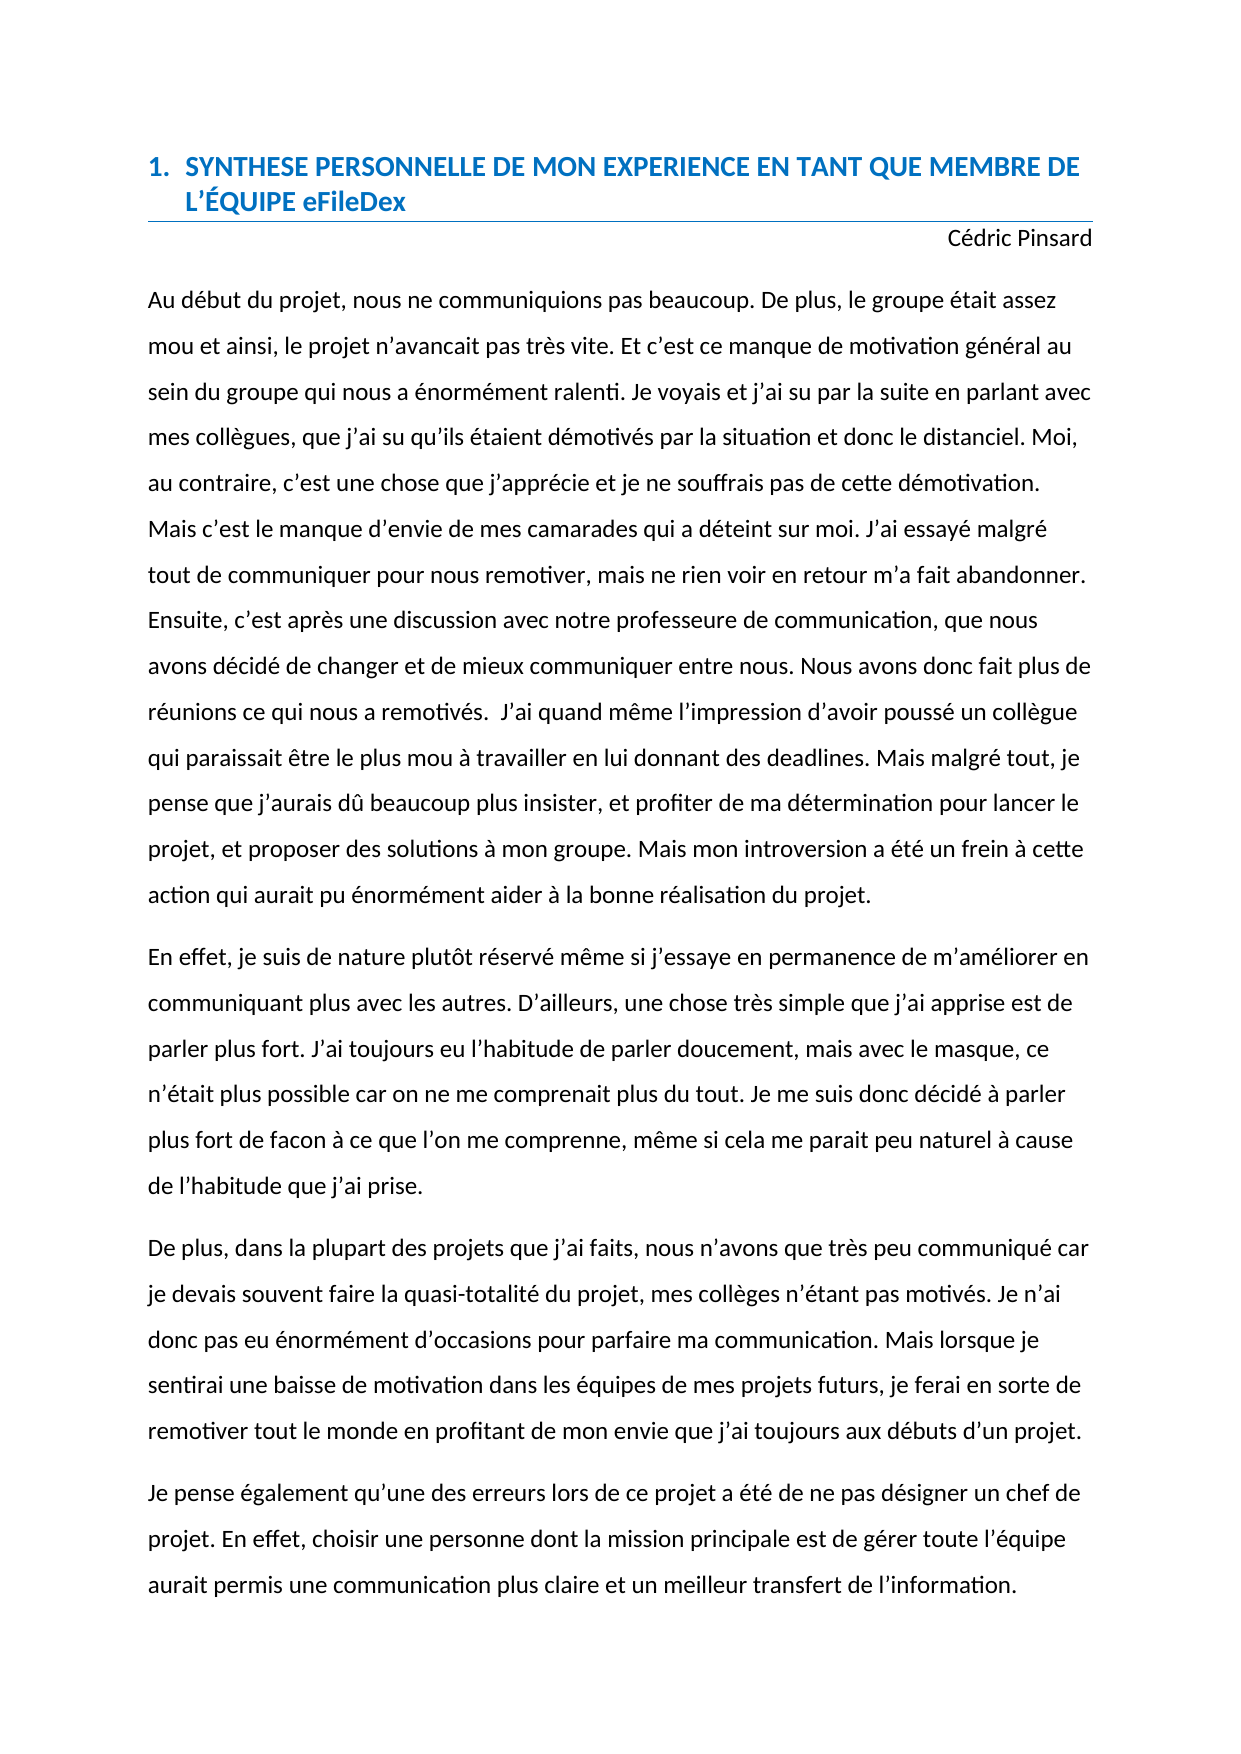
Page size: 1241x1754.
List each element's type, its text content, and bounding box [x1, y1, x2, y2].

list SYNTHESE PERSONNELLE DE MON EXPERIENCE EN TANT QUE MEMBRE DE L’ÉQUIPE eFileDex [148, 148, 1093, 221]
text En effet, je suis de nature plutôt réservé même si j’essaye en permanence de m’améliorer en communiquant plus avec les autres. D’ailleurs, une chose très simple que j’ai apprise est de parler plus fort. J’ai toujours eu l’habitude de parler doucement, mais avec le masque, ce n’était plus possible car on ne me comprenait plus du tout. Je me suis donc décidé à parler plus fort de facon à ce que l’on me comprenne, même si cela me parait peu naturel à cause de l’habitude que j’ai prise. [148, 941, 1093, 1200]
text Je pense également qu’une des erreurs lors de ce projet a été de ne pas désigner un chef de projet. En effet, choisir une personne dont la mission principale est de gérer toute l’équipe aurait permis une communication plus claire et un meilleur transfert de l’information. [148, 1478, 1093, 1599]
text Au début du projet, nous ne communiquions pas beaucoup. De plus, le groupe était assez mou et ainsi, le projet n’avancait pas très vite. Et c’est ce manque de motivation général au sein du groupe qui nous a énormément ralenti. Je voyais et j’ai su par la suite en parlant avec mes collègues, que j’ai su qu’ils étaient démotivés par la situation et donc le distanciel. Moi, au contraire, c’est une chose que j’apprécie et je ne souffrais pas de cette démotivation. Mais c’est le manque d’envie de mes camarades qui a déteint sur moi. J’ai essayé malgré tout de communiquer pour nous remotiver, mais ne rien voir en retour m’a fait abandonner. Ensuite, c’est après une discussion avec notre professeure de communication, que nous avons décidé de changer et de mieux communiquer entre nous. Nous avons donc fait plus de réunions ce qui nous a remotivés. J’ai quand même l’impression d’avoir poussé un collègue qui paraissait être le plus mou à travailler en lui donnant des deadlines. Mais malgré tout, je pense que j’aurais dû beaucoup plus insister, et profiter de ma détermination pour lancer le projet, et proposer des solutions à mon groupe. Mais mon introversion a été un frein à cette action qui aurait pu énormément aider à la bonne réalisation du projet. [148, 284, 1093, 909]
text De plus, dans la plupart des projets que j’ai faits, nous n’avons que très peu communiqué car je devais souvent faire la quasi-totalité du projet, mes collèges n’étant pas motivés. Je n’ai donc pas eu énormément d’occasions pour parfaire ma communication. Mais lorsque je sentirai une baisse de motivation dans les équipes de mes projets futurs, je ferai en sorte de remotiver tout le monde en profitant de mon envie que j’ai toujours aux débuts d’un projet. [148, 1232, 1093, 1446]
text Cédric Pinsard [148, 222, 1093, 252]
